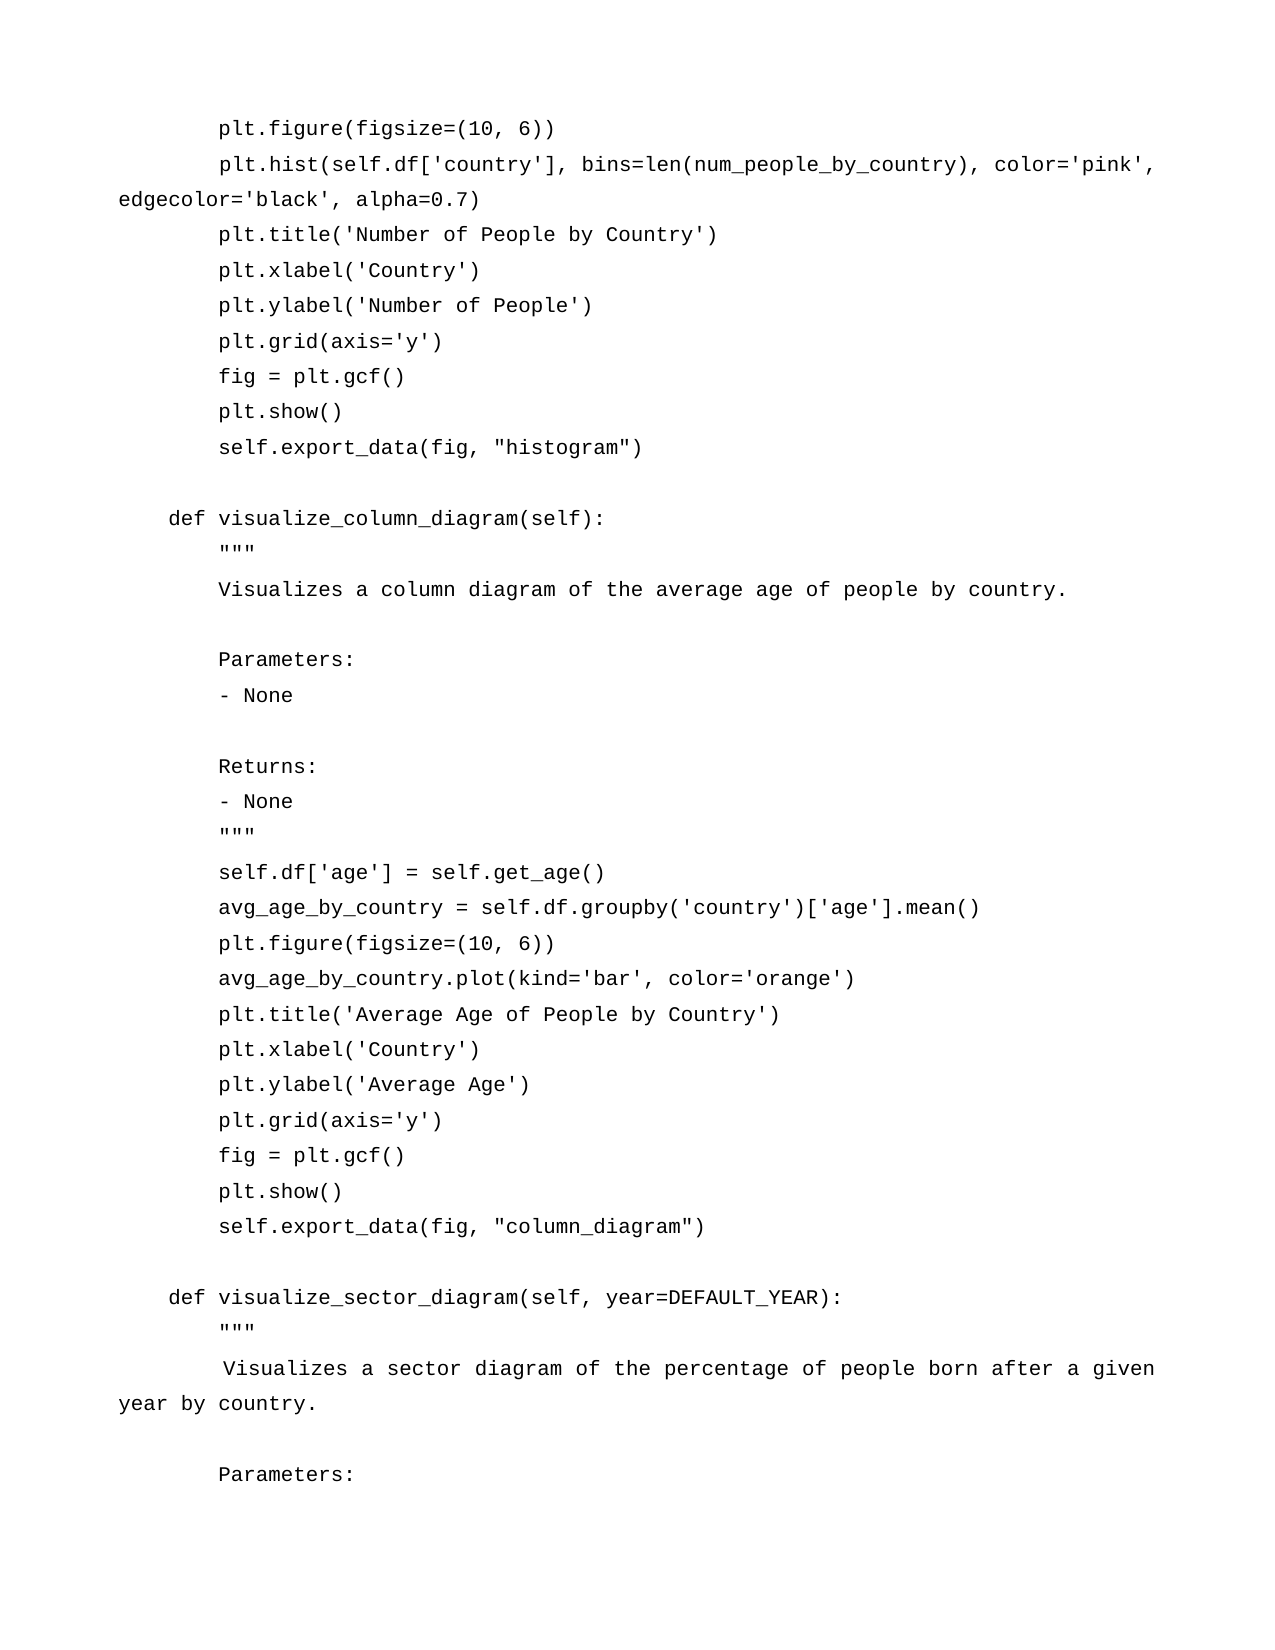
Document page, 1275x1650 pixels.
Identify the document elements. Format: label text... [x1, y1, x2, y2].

text self.export_data(fig, "histogram") [118, 437, 1157, 461]
text plt.xlabel('Country') [118, 1039, 1157, 1063]
text plt.ylabel('Number of People') [118, 295, 1157, 319]
text self.df['age'] = self.get_age() [118, 862, 1157, 886]
text def visualize_sector_diagram(self, year=DEFAULT_YEAR): [118, 1287, 1157, 1311]
text fig = plt.gcf() [118, 366, 1157, 390]
text Visualizes a column diagram of the average age of people by country. [118, 578, 1157, 602]
text Parameters: [118, 1464, 1157, 1488]
text plt.grid(axis='y') [118, 1110, 1157, 1133]
text plt.ylabel('Average Age') [118, 1074, 1157, 1098]
text plt.figure(figsize=(10, 6)) [118, 118, 1157, 142]
text Visualizes a sector diagram of the percentage of people born after a given year by country. [118, 1358, 1157, 1417]
text fig = plt.gcf() [118, 1145, 1157, 1169]
text plt.xlabel('Country') [118, 260, 1157, 283]
text """ [118, 1322, 1157, 1346]
text Parameters: [118, 649, 1157, 673]
text """ [118, 826, 1157, 850]
text - None [118, 685, 1157, 708]
text self.export_data(fig, "column_diagram") [118, 1216, 1157, 1240]
text plt.figure(figsize=(10, 6)) [118, 933, 1157, 956]
text Returns: [118, 756, 1157, 779]
text plt.show() [118, 1181, 1157, 1204]
text plt.hist(self.df['country'], bins=len(num_people_by_country), color='pink', edgecolor='black', alpha=0.7) [118, 153, 1157, 213]
text plt.title('Number of People by Country') [118, 224, 1157, 248]
text avg_age_by_country = self.df.groupby('country')['age'].mean() [118, 897, 1157, 921]
text plt.grid(axis='y') [118, 331, 1157, 354]
text plt.show() [118, 401, 1157, 425]
text - None [118, 791, 1157, 815]
text avg_age_by_country.plot(kind='bar', color='orange') [118, 968, 1157, 992]
text """ [118, 543, 1157, 567]
text plt.title('Average Age of People by Country') [118, 1003, 1157, 1027]
text def visualize_column_diagram(self): [118, 508, 1157, 531]
